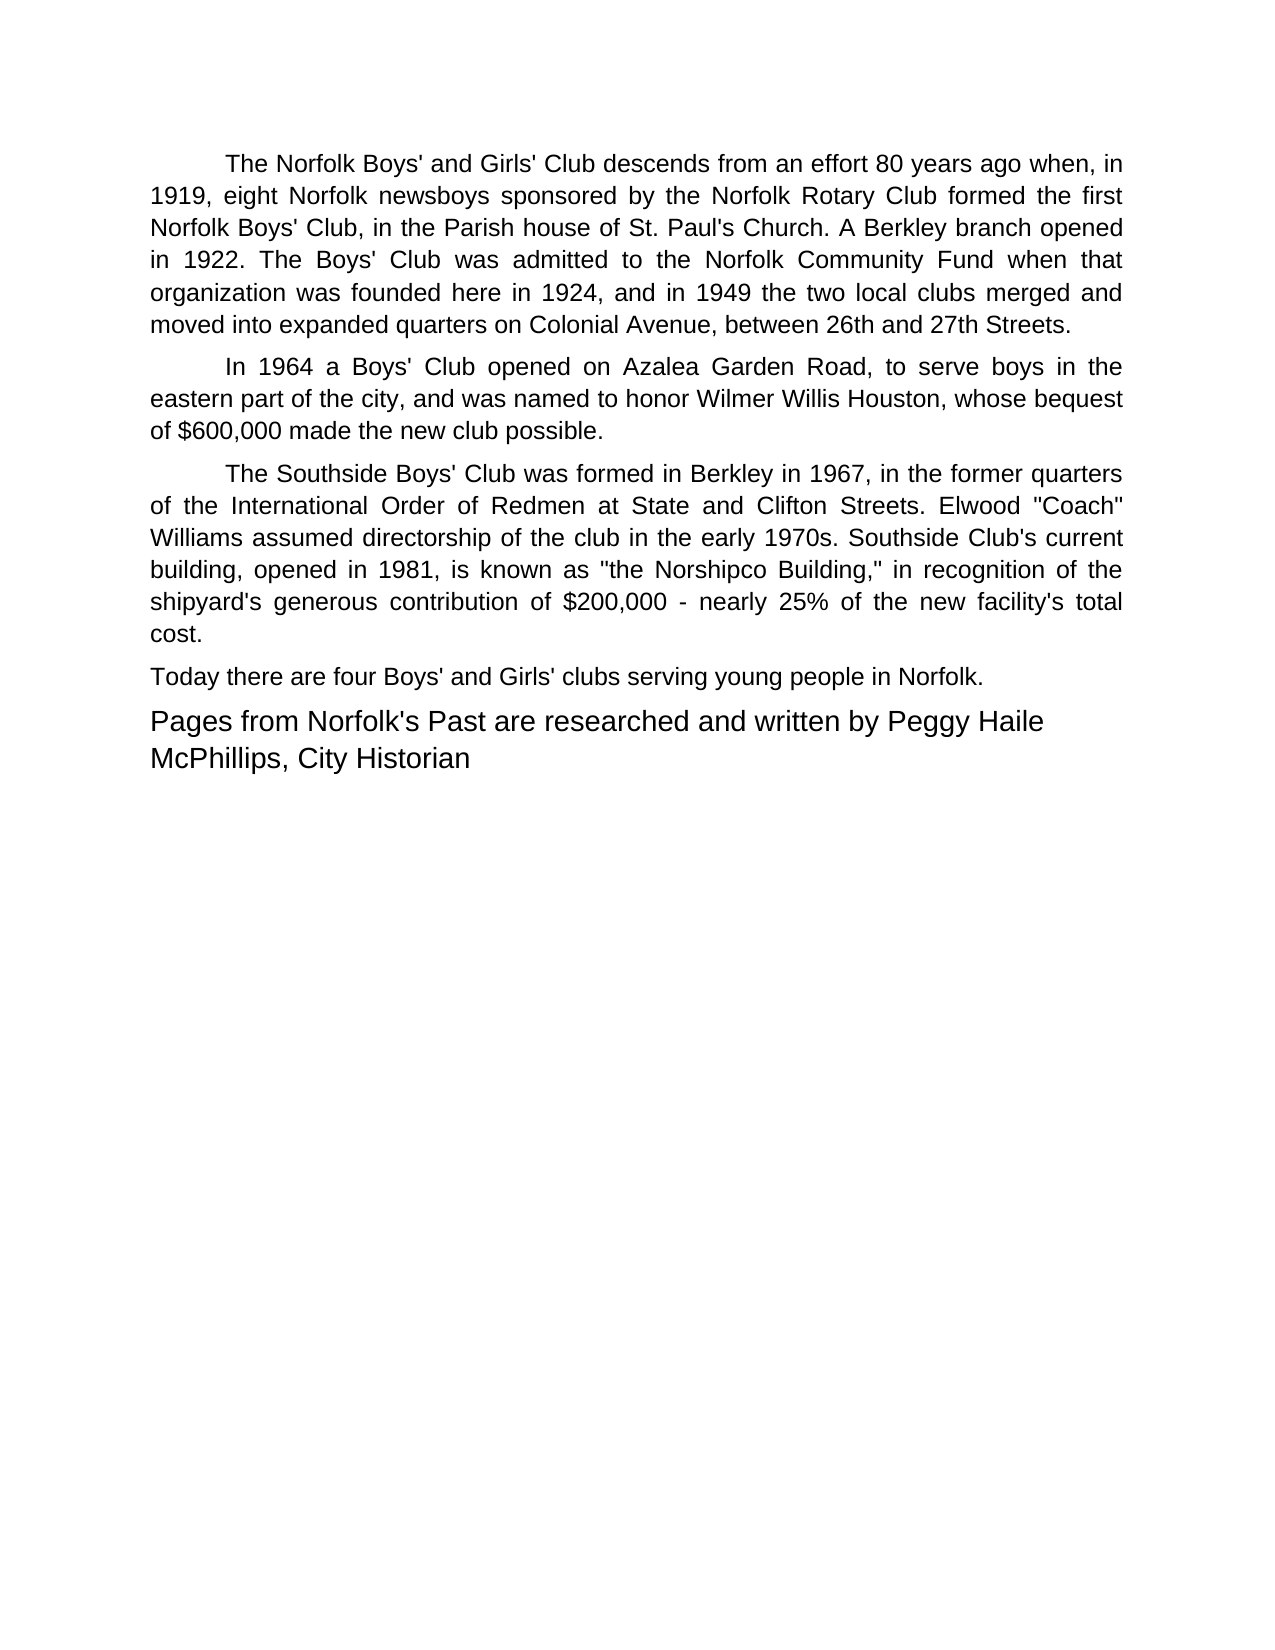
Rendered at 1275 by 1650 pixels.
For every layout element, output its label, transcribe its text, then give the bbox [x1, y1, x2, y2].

text The Norfolk Boys' and Girls' Club descends from an effort 80 years ago when, in 1919, eight Norfolk newsboys sponsored by the Norfolk Rotary Club formed the first Norfolk Boys' Club, in the Parish house of St. Paul's Church. A Berkley branch opened in 1922. The Boys' Club was admitted to the Norfolk Community Fund when that organization was founded here in 1924, and in 1949 the two local clubs merged and moved into expanded quarters on Colonial Avenue, between 26th and 27th Streets. [150, 150, 1125, 338]
text Pages from Norfolk's Past are researched and written by Peggy Haile McPhillips, City Historian [150, 705, 1125, 775]
text Today there are four Boys' and Girls' clubs serving young people in Norfolk. [150, 662, 1125, 690]
text In 1964 a Boys' Club opened on Azalea Garden Road, to serve boys in the eastern part of the city, and was named to honor Wilmer Willis Houston, whose bequest of $600,000 made the new club possible. [150, 353, 1125, 445]
text The Southside Boys' Club was formed in Berkley in 1967, in the former quarters of the International Order of Redmen at State and Clifton Streets. Elwood "Coach" Williams assumed directorship of the club in the early 1970s. Southside Club's current building, opened in 1981, is known as "the Norshipco Building," in recognition of the shipyard's generous contribution of $200,000 - nearly 25% of the new facility's total cost. [150, 459, 1125, 648]
